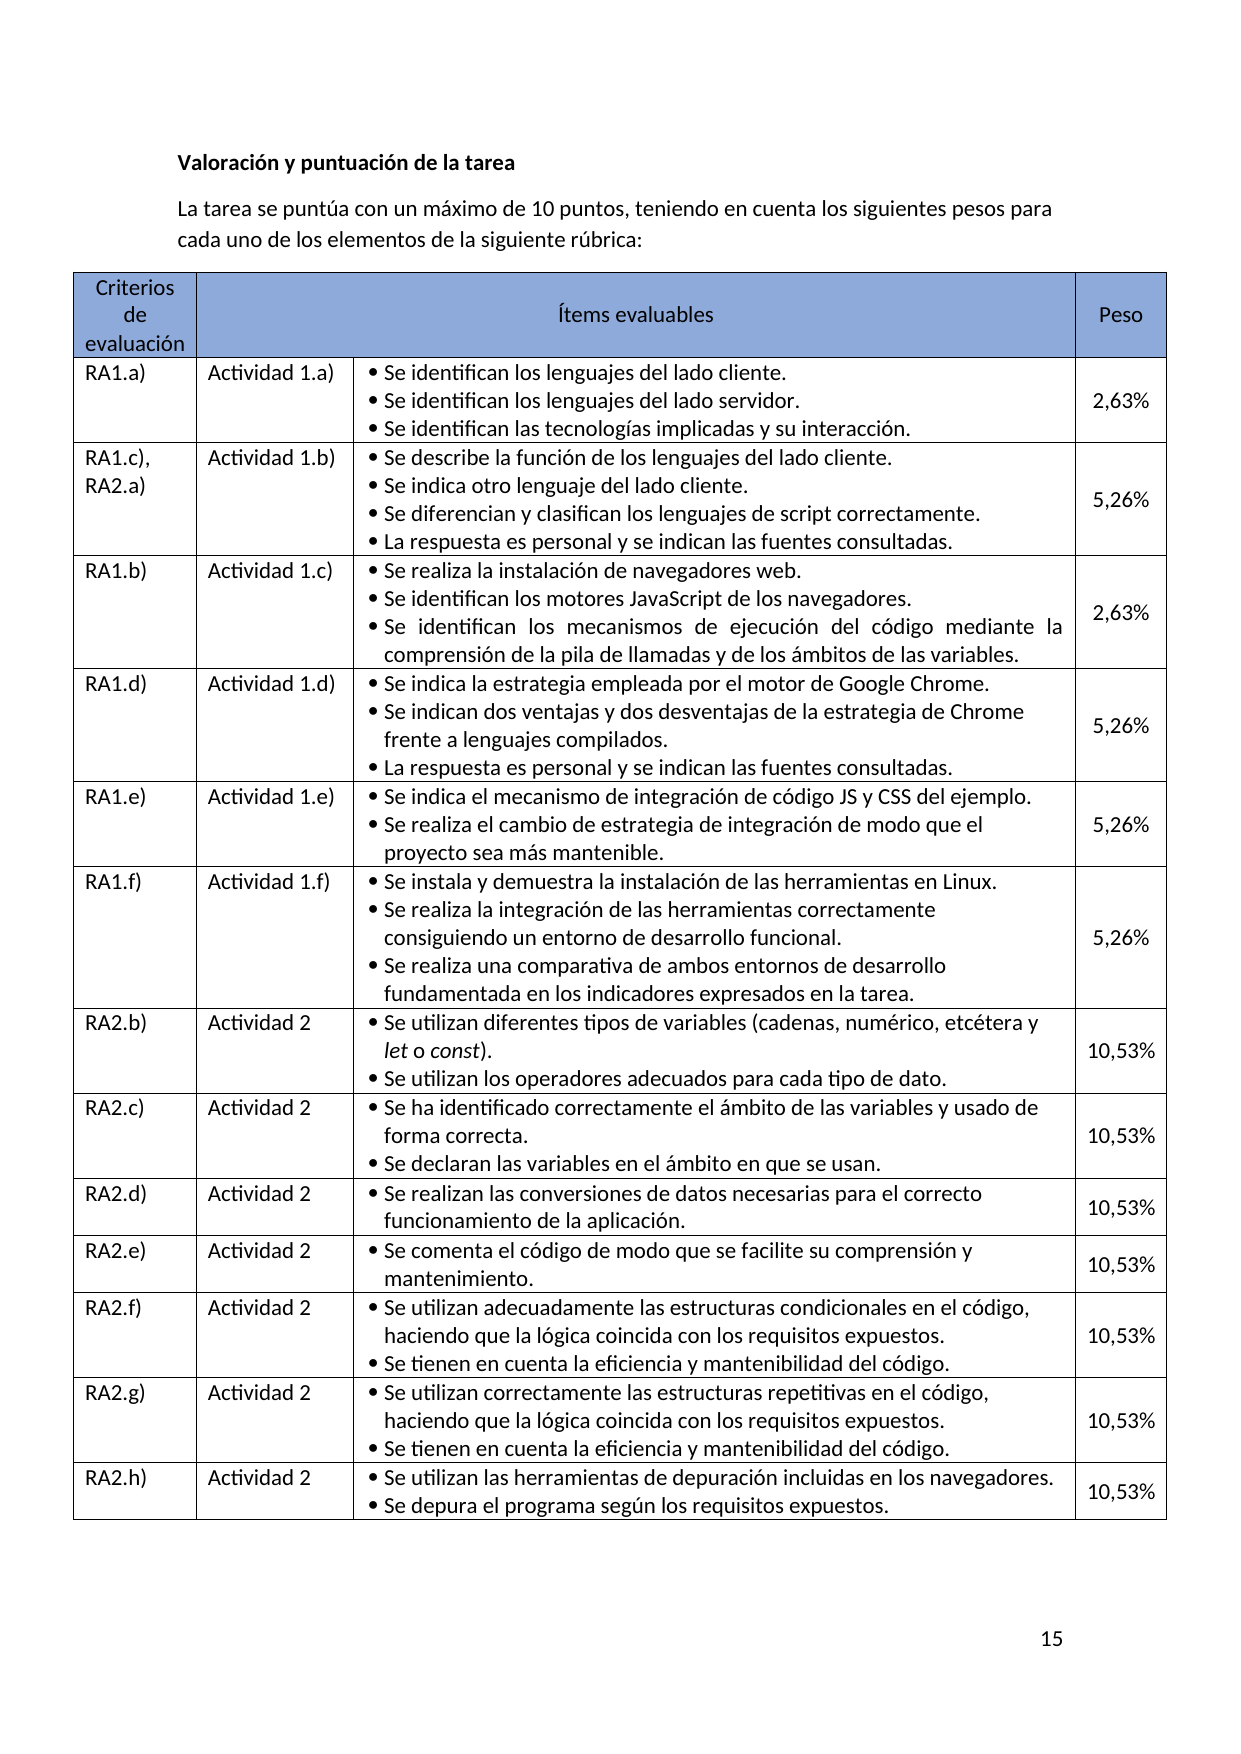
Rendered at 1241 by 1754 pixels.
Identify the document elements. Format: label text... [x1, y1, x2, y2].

table_cell RA1.c), RA2.a) [74, 443, 196, 555]
table_cell Se indica la estrategia empleada por el motor de Google Chrome. Se indican dos ventajas y dos desventajas de la estrategia de Chrome frente a lenguajes compilados. La respuesta es personal y se indican las fuentes consultadas. [354, 669, 1075, 781]
table_cell RA1.e) [74, 782, 196, 866]
table_cell 10,53% [1076, 1236, 1166, 1292]
table_cell 5,26% [1076, 669, 1166, 781]
table_cell RA1.b) [74, 556, 196, 668]
table_cell RA2.c) [74, 1094, 196, 1178]
table_cell 10,53% [1076, 1463, 1166, 1519]
table_cell RA2.h) [74, 1463, 196, 1519]
table_cell Actividad 2 [197, 1179, 353, 1235]
text La tarea se puntúa con un máximo de 10 puntos, teniendo en cuenta los siguientes pesos para cada uno de los elementos de la siguiente rúbrica: [177, 194, 1063, 253]
table_cell 2,63% [1076, 358, 1166, 442]
table_cell Actividad 1.c) [197, 556, 353, 668]
table_cell Se identifican los lenguajes del lado cliente. Se identifican los lenguajes del lado servidor. Se identifican las tecnologías implicadas y su interacción. [354, 358, 1075, 442]
table_cell RA2.b) [74, 1009, 196, 1092]
table_header Criterios de evaluación [74, 273, 196, 357]
table_cell Actividad 1.a) [197, 358, 353, 442]
table_cell 5,26% [1076, 782, 1166, 866]
table_cell Se ha identificado correctamente el ámbito de las variables y usado de forma correcta. Se declaran las variables en el ámbito en que se usan. [354, 1094, 1075, 1178]
table_cell Actividad 2 [197, 1293, 353, 1377]
table_cell Actividad 2 [197, 1378, 353, 1462]
table_cell 10,53% [1076, 1293, 1166, 1377]
table_cell RA1.f) [74, 867, 196, 1007]
table_cell Actividad 1.b) [197, 443, 353, 555]
table_cell 5,26% [1076, 443, 1166, 555]
table_cell RA2.g) [74, 1378, 196, 1462]
table_cell 10,53% [1076, 1378, 1166, 1462]
table_cell Actividad 2 [197, 1463, 353, 1519]
table_cell 5,26% [1076, 867, 1166, 1007]
table_cell 10,53% [1076, 1009, 1166, 1092]
table_cell Se utilizan diferentes tipos de variables (cadenas, numérico, etcétera y let o const). Se utilizan los operadores adecuados para cada tipo de dato. [354, 1009, 1075, 1092]
table_cell Se realizan las conversiones de datos necesarias para el correcto funcionamiento de la aplicación. [354, 1179, 1075, 1235]
table_cell 2,63% [1076, 556, 1166, 668]
table_cell Se utilizan correctamente las estructuras repetitivas en el código, haciendo que la lógica coincida con los requisitos expuestos. Se tienen en cuenta la eficiencia y mantenibilidad del código. [354, 1378, 1075, 1462]
table_cell Se describe la función de los lenguajes del lado cliente. Se indica otro lenguaje del lado cliente. Se diferencian y clasifican los lenguajes de script correctamente. La respuesta es personal y se indican las fuentes consultadas. [354, 443, 1075, 555]
table_cell 10,53% [1076, 1094, 1166, 1178]
table_cell Se comenta el código de modo que se facilite su comprensión y mantenimiento. [354, 1236, 1075, 1292]
table_cell Actividad 1.f) [197, 867, 353, 1007]
table_cell Actividad 2 [197, 1236, 353, 1292]
table_header Peso [1076, 273, 1166, 357]
table_cell RA2.f) [74, 1293, 196, 1377]
table_cell 10,53% [1076, 1179, 1166, 1235]
table_cell Actividad 2 [197, 1009, 353, 1092]
table_cell Se realiza la instalación de navegadores web. Se identifican los motores JavaScript de los navegadores. Se identifican los mecanismos de ejecución del código mediante la comprensión de la pila de llamadas y de los ámbitos de las variables. [354, 556, 1075, 668]
table_cell Se utilizan las herramientas de depuración incluidas en los navegadores. Se depura el programa según los requisitos expuestos. [354, 1463, 1075, 1519]
table_header Ítems evaluables [197, 273, 1075, 357]
table_cell Se indica el mecanismo de integración de código JS y CSS del ejemplo. Se realiza el cambio de estrategia de integración de modo que el proyecto sea más mantenible. [354, 782, 1075, 866]
table_cell RA1.a) [74, 358, 196, 442]
table_cell Actividad 2 [197, 1094, 353, 1178]
table_cell RA2.e) [74, 1236, 196, 1292]
text Valoración y puntuación de la tarea [177, 148, 1063, 176]
table_cell RA1.d) [74, 669, 196, 781]
table_cell Actividad 1.d) [197, 669, 353, 781]
table_cell Se utilizan adecuadamente las estructuras condicionales en el código, haciendo que la lógica coincida con los requisitos expuestos. Se tienen en cuenta la eficiencia y mantenibilidad del código. [354, 1293, 1075, 1377]
table_cell Actividad 1.e) [197, 782, 353, 866]
table_cell Se instala y demuestra la instalación de las herramientas en Linux. Se realiza la integración de las herramientas correctamente consiguiendo un entorno de desarrollo funcional. Se realiza una comparativa de ambos entornos de desarrollo fundamentada en los indicadores expresados en la tarea. [354, 867, 1075, 1007]
table_cell RA2.d) [74, 1179, 196, 1235]
